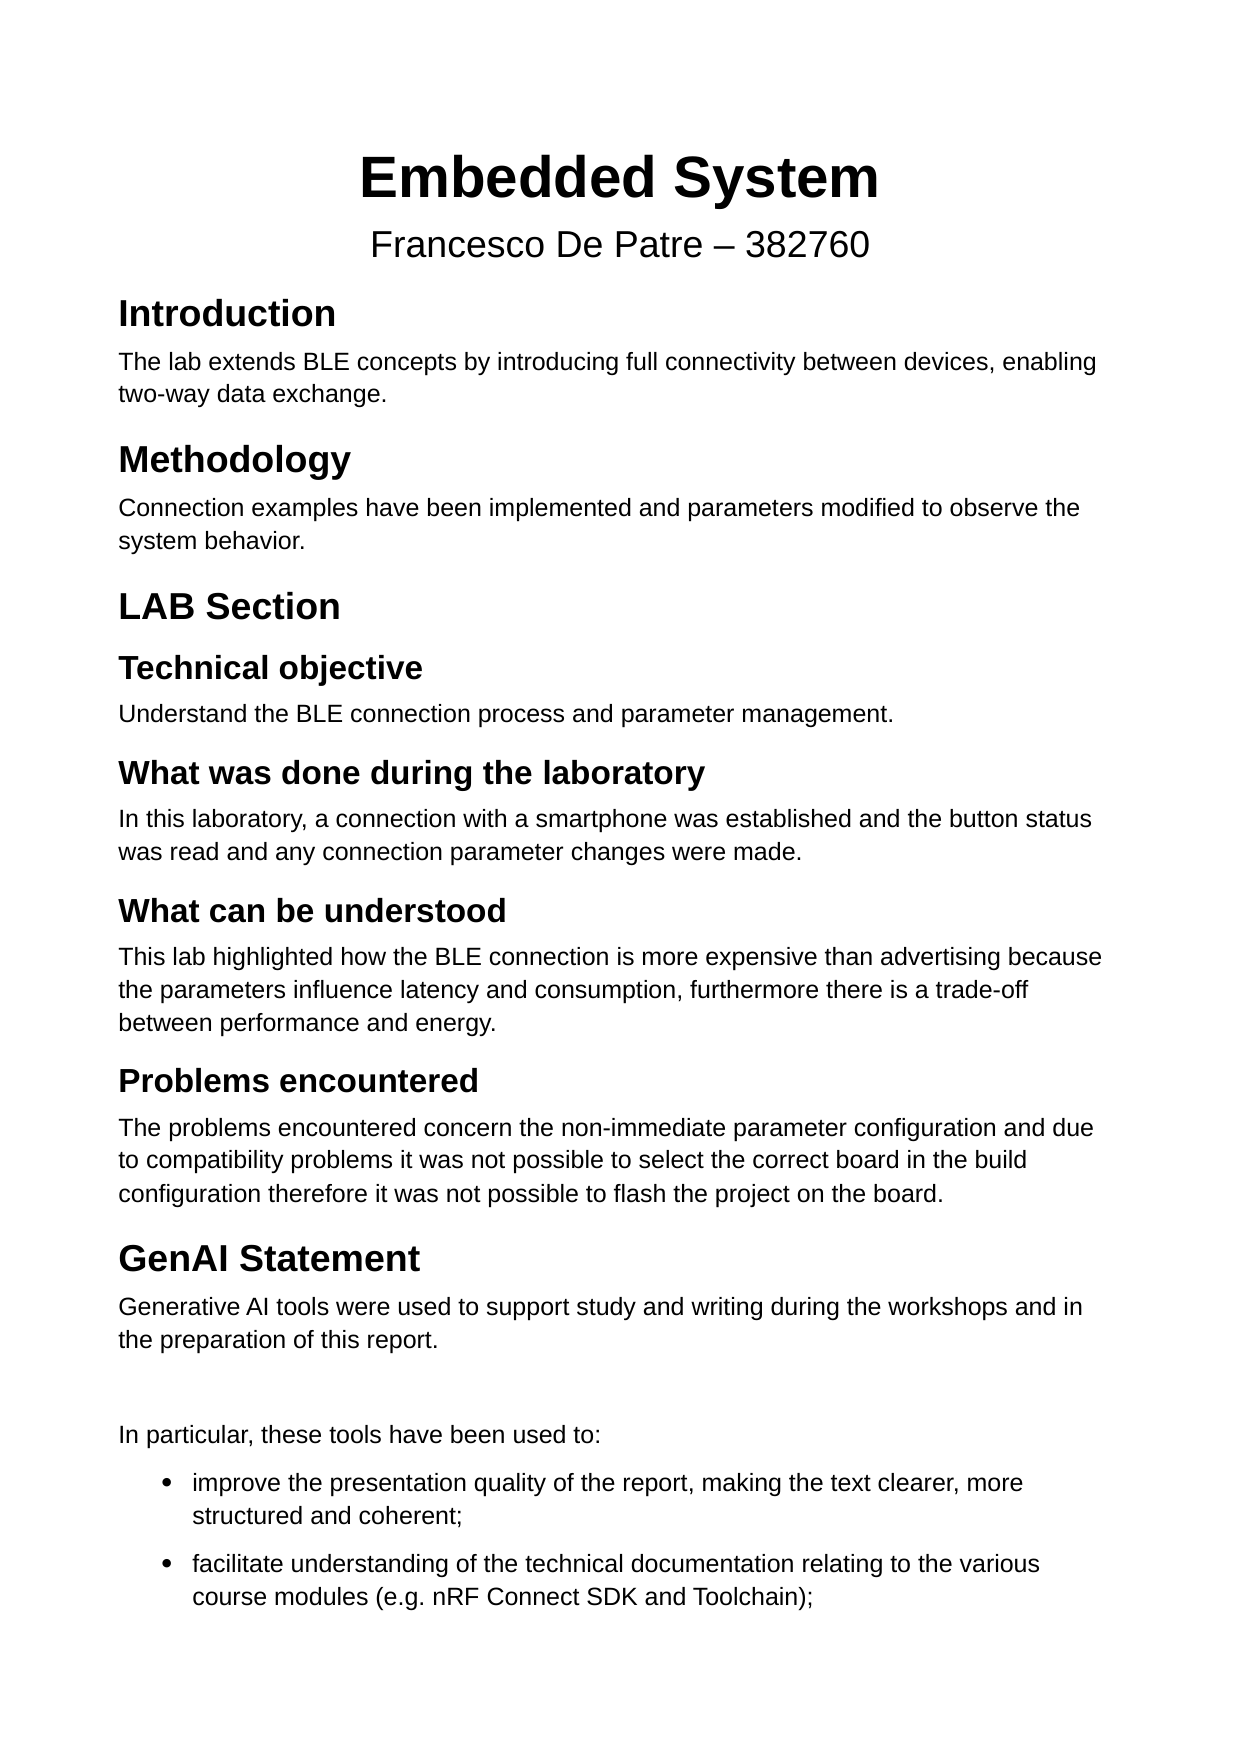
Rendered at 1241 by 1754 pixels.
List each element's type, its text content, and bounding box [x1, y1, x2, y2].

text In this laboratory, a connection with a smartphone was established and the button status was read and any connection parameter changes were made. [118, 804, 1122, 866]
list facilitate understanding of the technical documentation relating to the various course modules (e.g. nRF Connect SDK and Toolchain); [162, 1549, 1122, 1611]
subtitle Francesco De Patre – 382760 [118, 223, 1122, 266]
text In particular, these tools have been used to: [118, 1420, 1122, 1449]
subtitle Problems encountered [118, 1062, 1122, 1100]
subtitle GenAI Statement [118, 1237, 1122, 1280]
text Connection examples have been implemented and parameters modified to observe the system behavior. [118, 493, 1122, 555]
subtitle Methodology [118, 437, 1122, 481]
text The problems encountered concern the non-immediate parameter configuration and due to compatibility problems it was not possible to select the correct board in the build configuration therefore it was not possible to flash the project on the board. [118, 1112, 1122, 1207]
text Understand the BLE connection process and parameter management. [118, 699, 1122, 728]
title Embedded System [118, 143, 1122, 210]
text Generative AI tools were used to support study and writing during the workshops and in the preparation of this report. [118, 1292, 1122, 1354]
text The lab extends BLE concepts by introducing full connectivity between devices, enabling two-way data exchange. [118, 346, 1122, 408]
subtitle What can be understood [118, 891, 1122, 929]
subtitle LAB Section [118, 584, 1122, 627]
subtitle Technical objective [118, 648, 1122, 687]
subtitle Introduction [118, 291, 1122, 334]
list improve the presentation quality of the report, making the text clearer, more structured and coherent; [162, 1468, 1122, 1530]
text This lab highlighted how the BLE connection is more expensive than advertising because the parameters influence latency and consumption, furthermore there is a trade-off between performance and energy. [118, 942, 1122, 1036]
subtitle What was done during the laboratory [118, 753, 1122, 791]
